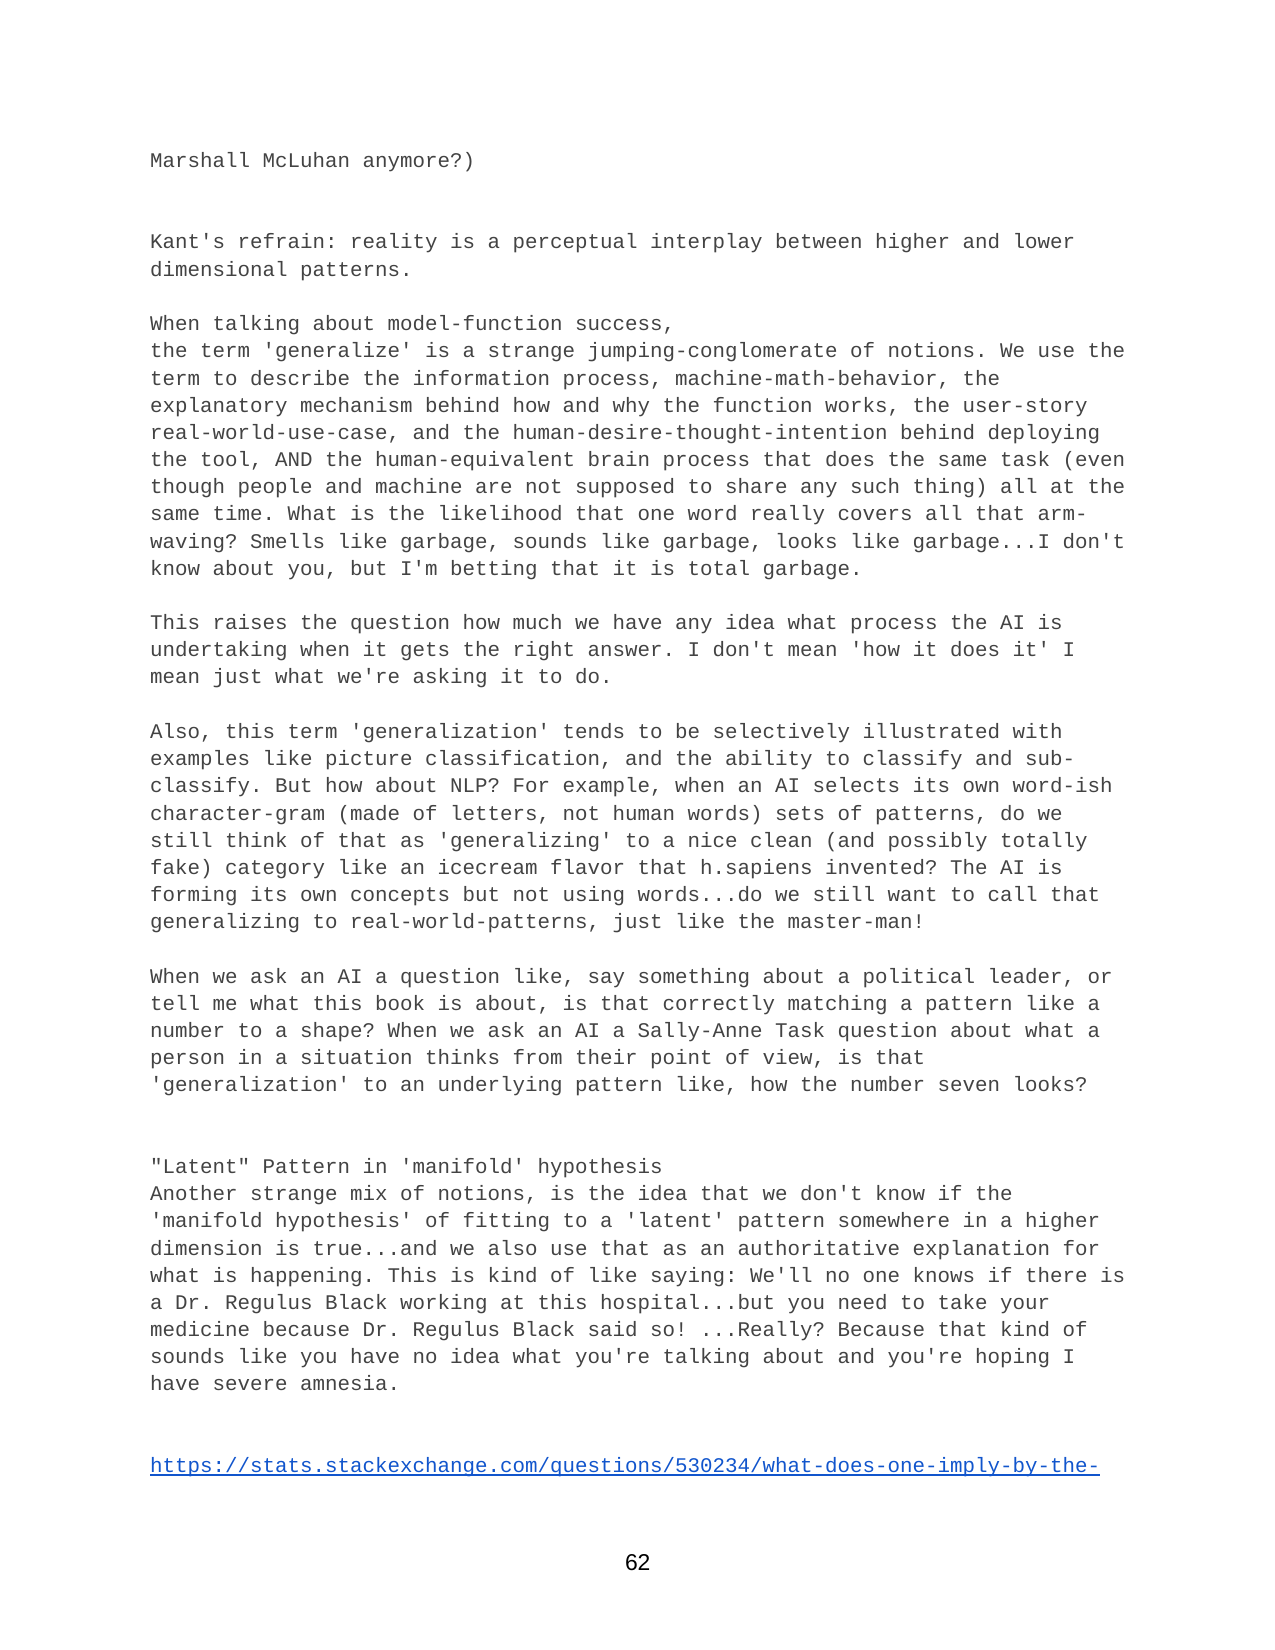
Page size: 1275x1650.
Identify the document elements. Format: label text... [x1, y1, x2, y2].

text Marshall McLuhan anymore?) [150, 150, 1125, 174]
text This raises the question how much we have any idea what process the AI is undertaking when it gets the right answer. I don't mean 'how it does it' I mean just what we're asking it to do. [150, 612, 1125, 690]
text Also, this term 'generalization' tends to be selectively illustrated with examples like picture classification, and the ability to classify and sub-classify. But how about NLP? For example, when an AI selects its own word-ish character-gram (made of letters, not human words) sets of patterns, do we still think of that as 'generalizing' to a nice clean (and possibly totally fake) category like an icecream flavor that h.sapiens invented? The AI is forming its own concepts but not using words...do we still want to call that generalizing to real-world-patterns, just like the master-man! [150, 721, 1125, 935]
text "Latent" Pattern in 'manifold' hypothesis [150, 1156, 1125, 1179]
text When talking about model-function success, [150, 313, 1125, 337]
text Kant's refrain: reality is a perceptual interplay between higher and lower dimensional patterns. [150, 232, 1125, 282]
text the term 'generalize' is a strange jumping-conglomerate of notions. We use the term to describe the information process, machine-math-behavior, the explanatory mechanism behind how and why the function works, the user-story real-world-use-case, and the human-desire-thought-intention behind deploying the tool, AND the human-equivalent brain process that does the same task (even though people and machine are not supposed to share any such thing) all at the same time. What is the likelihood that one word really covers all that arm-waving? Smells like garbage, sounds like garbage, looks like garbage...I don't know about you, but I'm betting that it is total garbage. [150, 340, 1125, 581]
text When we ask an AI a question like, say something about a political leader, or tell me what this book is about, is that correctly matching a pattern like a number to a shape? When we ask an AI a Sally-Anne Task question about what a person in a situation thinks from their point of view, is that 'generalization' to an underlying pattern like, how the number seven looks? [150, 966, 1125, 1098]
text Another strange mix of notions, is the idea that we don't know if the 'manifold hypothesis' of fitting to a 'latent' pattern somewhere in a higher dimension is true...and we also use that as an authoritative explanation for what is happening. This is kind of like saying: We'll no one knows if there is a Dr. Regulus Black working at this hospital...but you need to take your medicine because Dr. Regulus Black said so! ...Really? Because that kind of sounds like you have no idea what you're talking about and you're hoping I have severe amnesia. [150, 1183, 1125, 1397]
text https://stats.stackexchange.com/questions/530234/what-does-one-imply-by-the- [150, 1455, 1125, 1479]
